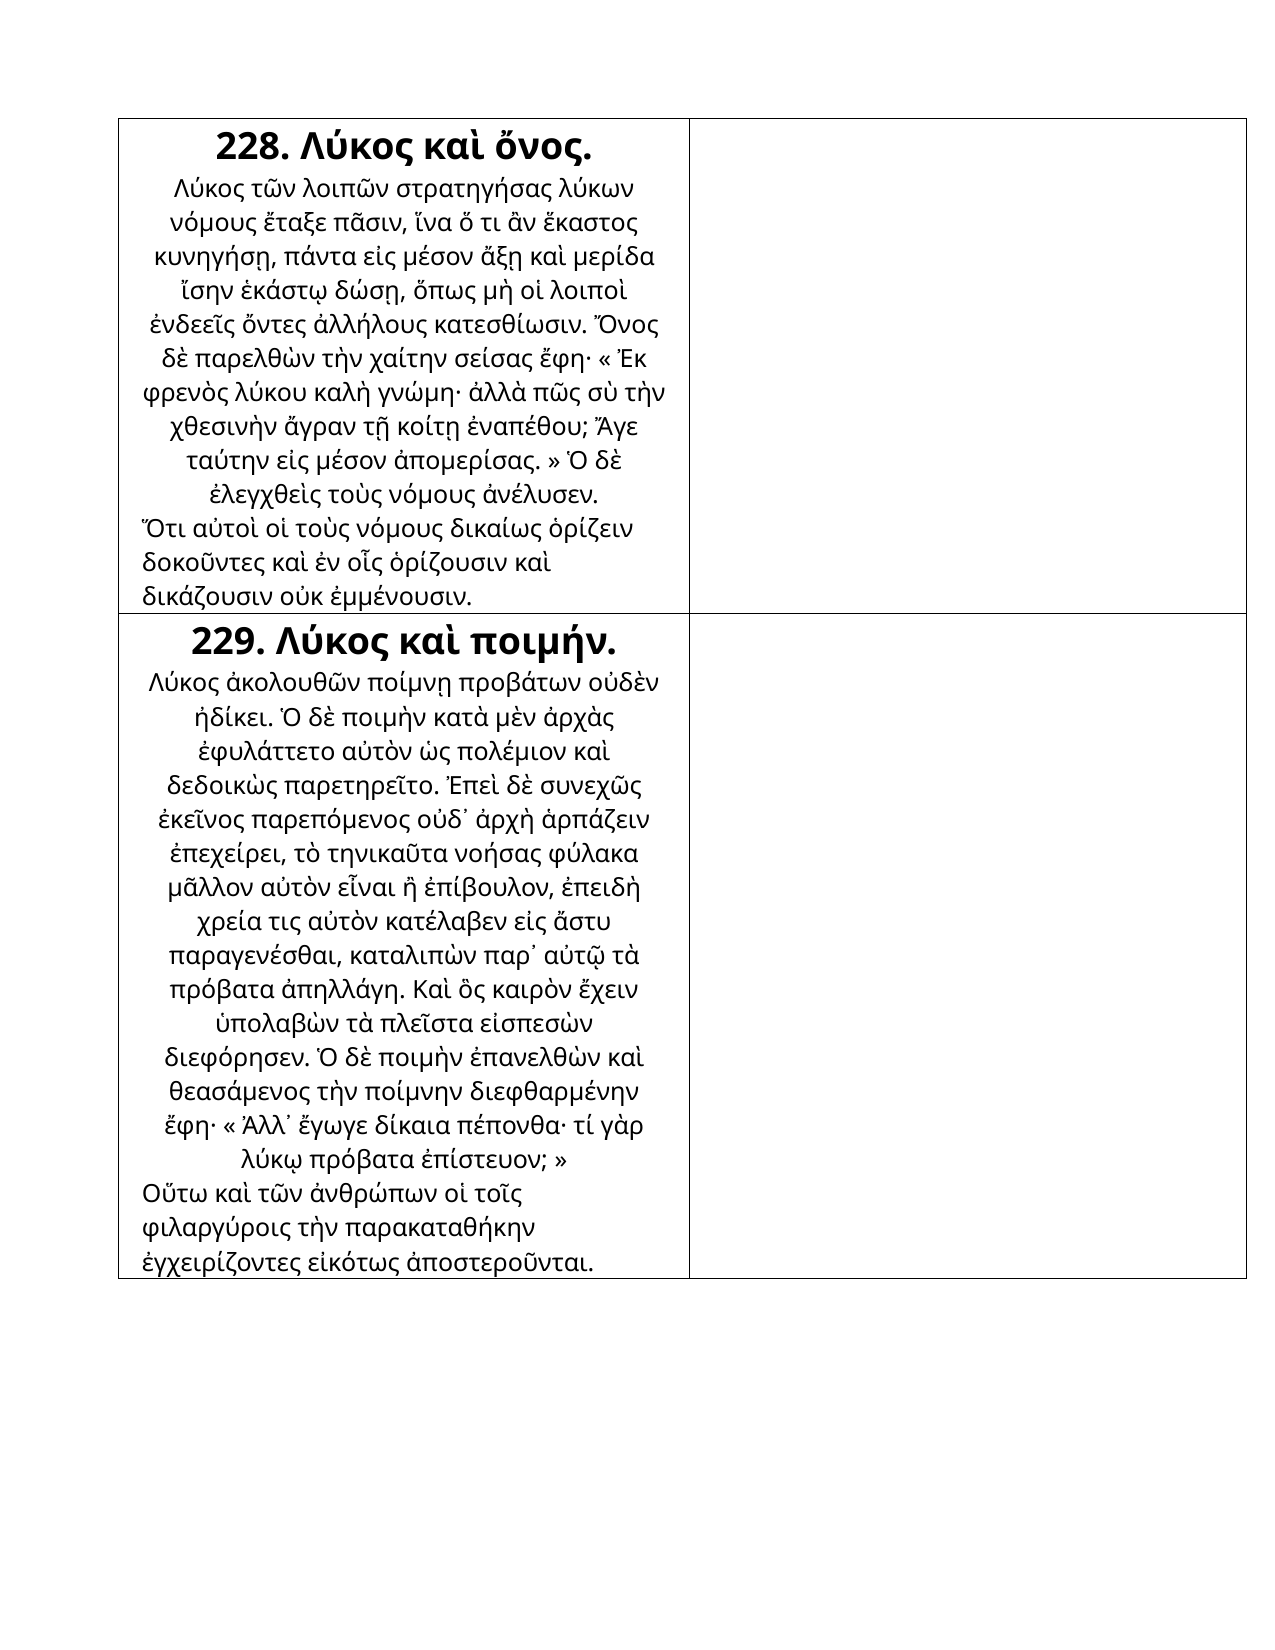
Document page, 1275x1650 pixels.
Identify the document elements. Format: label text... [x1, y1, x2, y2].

table_cell [690, 614, 1246, 1278]
table_cell [690, 119, 1246, 613]
table_cell 228. Λύκος καὶ ὄνος. Λύκος τῶν λοιπῶν στρατηγήσας λύκων νόμους ἔταξε πᾶσιν, ἵνα ὅ τι ἂν ἕκαστος κυνηγήσῃ, πάντα εἰς μέσον ἄξῃ καὶ μερίδα ἴσην ἑκάστῳ δώσῃ, ὅπως μὴ οἱ λοιποὶ ἐνδεεῖς ὄντες ἀλλήλους κατεσθίωσιν. Ὄνος δὲ παρελθὼν τὴν χαίτην σείσας ἔφη· « Ἐκ φρενὸς λύκου καλὴ γνώμη· ἀλλὰ πῶς σὺ τὴν χθεσινὴν ἄγραν τῇ κοίτῃ ἐναπέθου; Ἄγε ταύτην εἰς μέσον ἀπομερίσας. » Ὁ δὲ ἐλεγχθεὶς τοὺς νόμους ἀνέλυσεν. Ὅτι αὐτοὶ οἱ τοὺς νόμους δικαίως ὁρίζειν δοκοῦντες καὶ ἐν οἷς ὁρίζουσιν καὶ δικάζουσιν οὐκ ἐμμένουσιν. [119, 119, 689, 613]
table_cell 229. Λύκος καὶ ποιμήν. Λύκος ἀκολουθῶν ποίμνῃ προβάτων οὐδὲν ἠδίκει. Ὁ δὲ ποιμὴν κατὰ μὲν ἀρχὰς ἐφυλάττετο αὐτὸν ὡς πολέμιον καὶ δεδοικὼς παρετηρεῖτο. Ἐπεὶ δὲ συνεχῶς ἐκεῖνος παρεπόμενος οὐδ᾿ ἀρχὴ ἁρπάζειν ἐπεχείρει, τὸ τηνικαῦτα νοήσας φύλακα μᾶλλον αὐτὸν εἶναι ἢ ἐπίβουλον, ἐπειδὴ χρεία τις αὐτὸν κατέλαβεν εἰς ἄστυ παραγενέσθαι, καταλιπὼν παρ᾿ αὐτῷ τὰ πρόβατα ἀπηλλάγη. Καὶ ὃς καιρὸν ἔχειν ὑπολαβὼν τὰ πλεῖστα εἰσπεσὼν διεφόρησεν. Ὁ δὲ ποιμὴν ἐπανελθὼν καὶ θεασάμενος τὴν ποίμνην διεφθαρμένην ἔφη· « Ἀλλ᾿ ἔγωγε δίκαια πέπονθα· τί γὰρ λύκῳ πρόβατα ἐπίστευον; » Οὕτω καὶ τῶν ἀνθρώπων οἱ τοῖς φιλαργύροις τὴν παρακαταθήκην ἐγχειρίζοντες εἰκότως ἀποστεροῦνται. [119, 614, 689, 1278]
